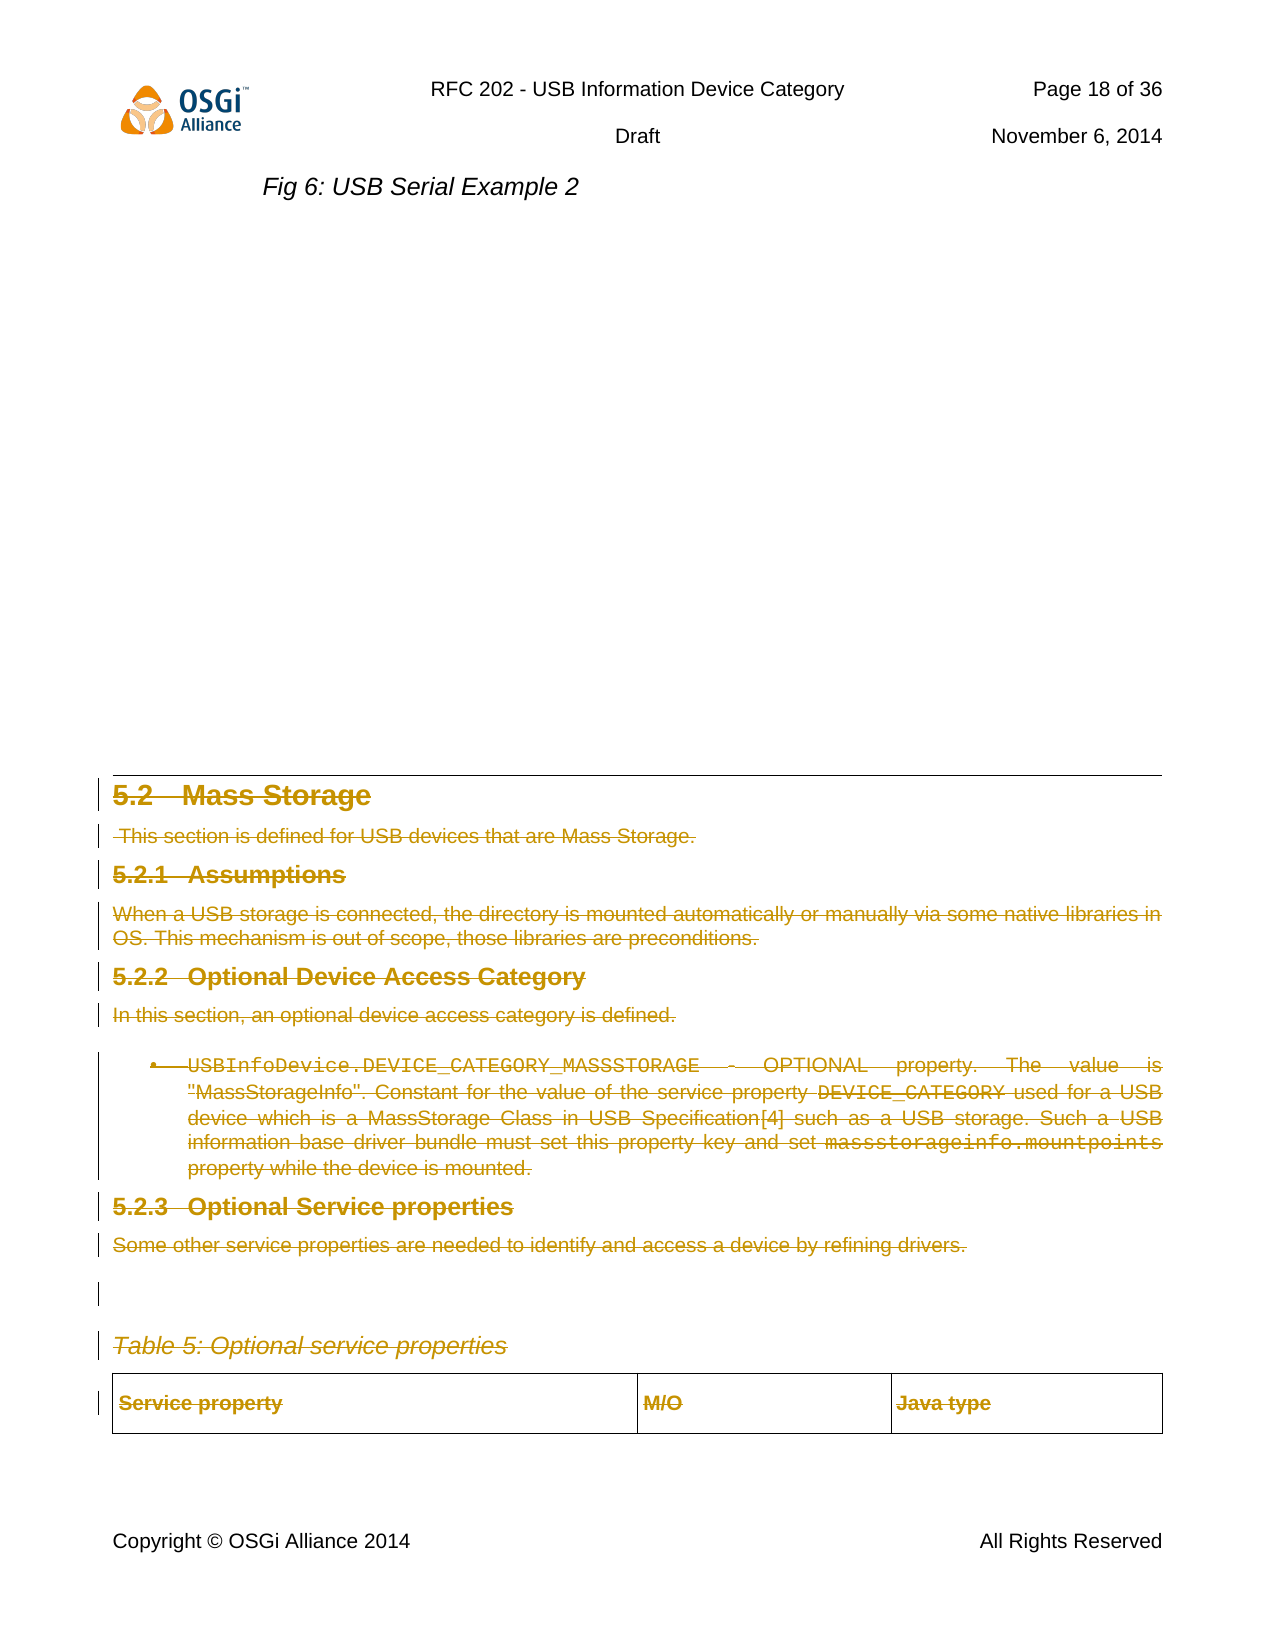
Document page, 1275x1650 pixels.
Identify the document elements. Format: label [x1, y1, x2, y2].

picture [113, 78, 257, 142]
